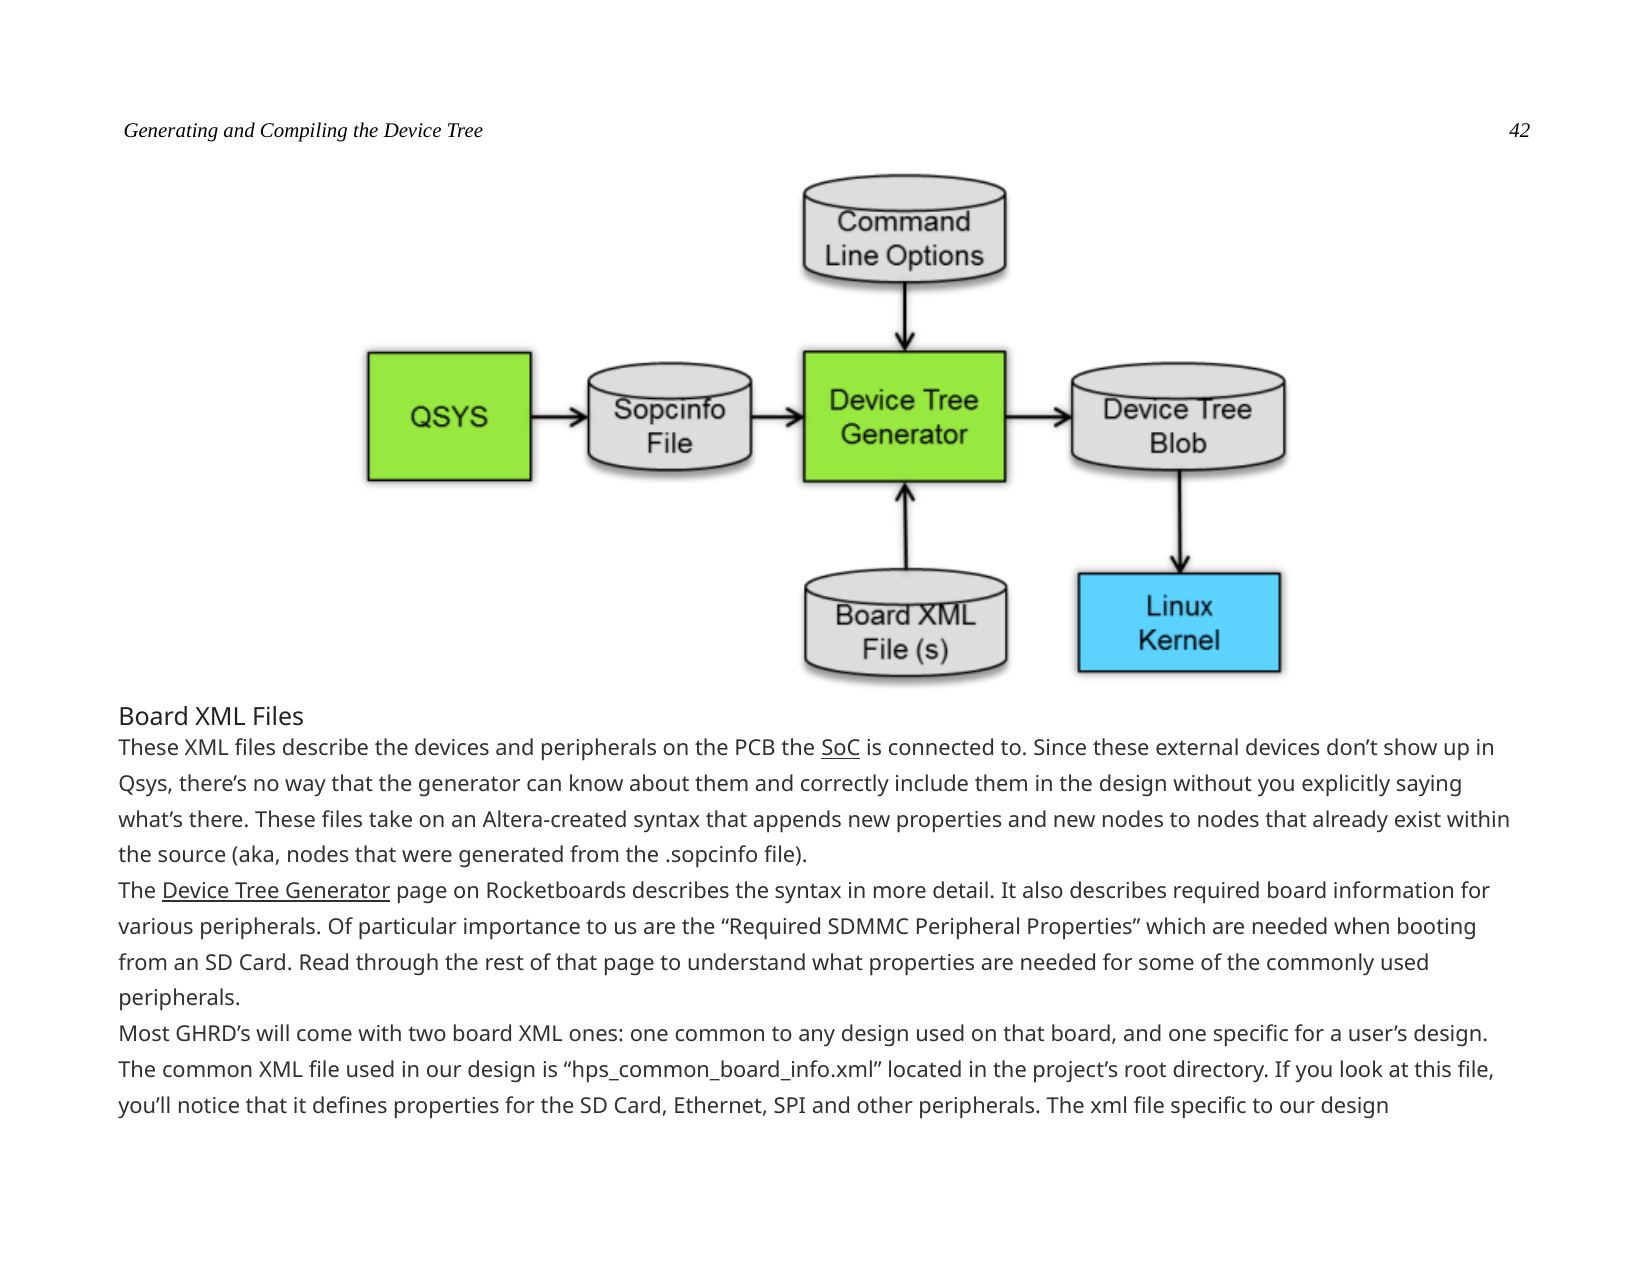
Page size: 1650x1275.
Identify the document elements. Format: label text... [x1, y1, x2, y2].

text Most GHRD’s will come with two board XML ones: one common to any design used on that board, and one specific for a user’s design. The common XML file used in our design is “hps_common_board_info.xml” located in the project’s root directory. If you look at this file, you’ll notice that it defines properties for the SD Card, Ethernet, SPI and other peripherals. The xml file specific to our design [118, 1018, 1532, 1119]
picture [354, 171, 1296, 699]
subtitle Board XML Files [118, 698, 1532, 732]
text These XML files describe the devices and peripherals on the PCB the SoC is connected to. Since these external devices don’t show up in Qsys, there’s no way that the generator can know about them and correctly include them in the design without you explicitly saying what’s there. These files take on an Altera-created syntax that appends new properties and new nodes to nodes that already exist within the source (aka, nodes that were generated from the .sopcinfo file). [118, 732, 1532, 869]
text The Device Tree Generator page on Rocketboards describes the syntax in more detail. It also describes required board information for various peripherals. Of particular importance to us are the “Required SDMMC Peripheral Properties” which are needed when booting from an SD Card. Read through the rest of that page to understand what properties are needed for some of the commonly used peripherals. [118, 875, 1532, 1012]
